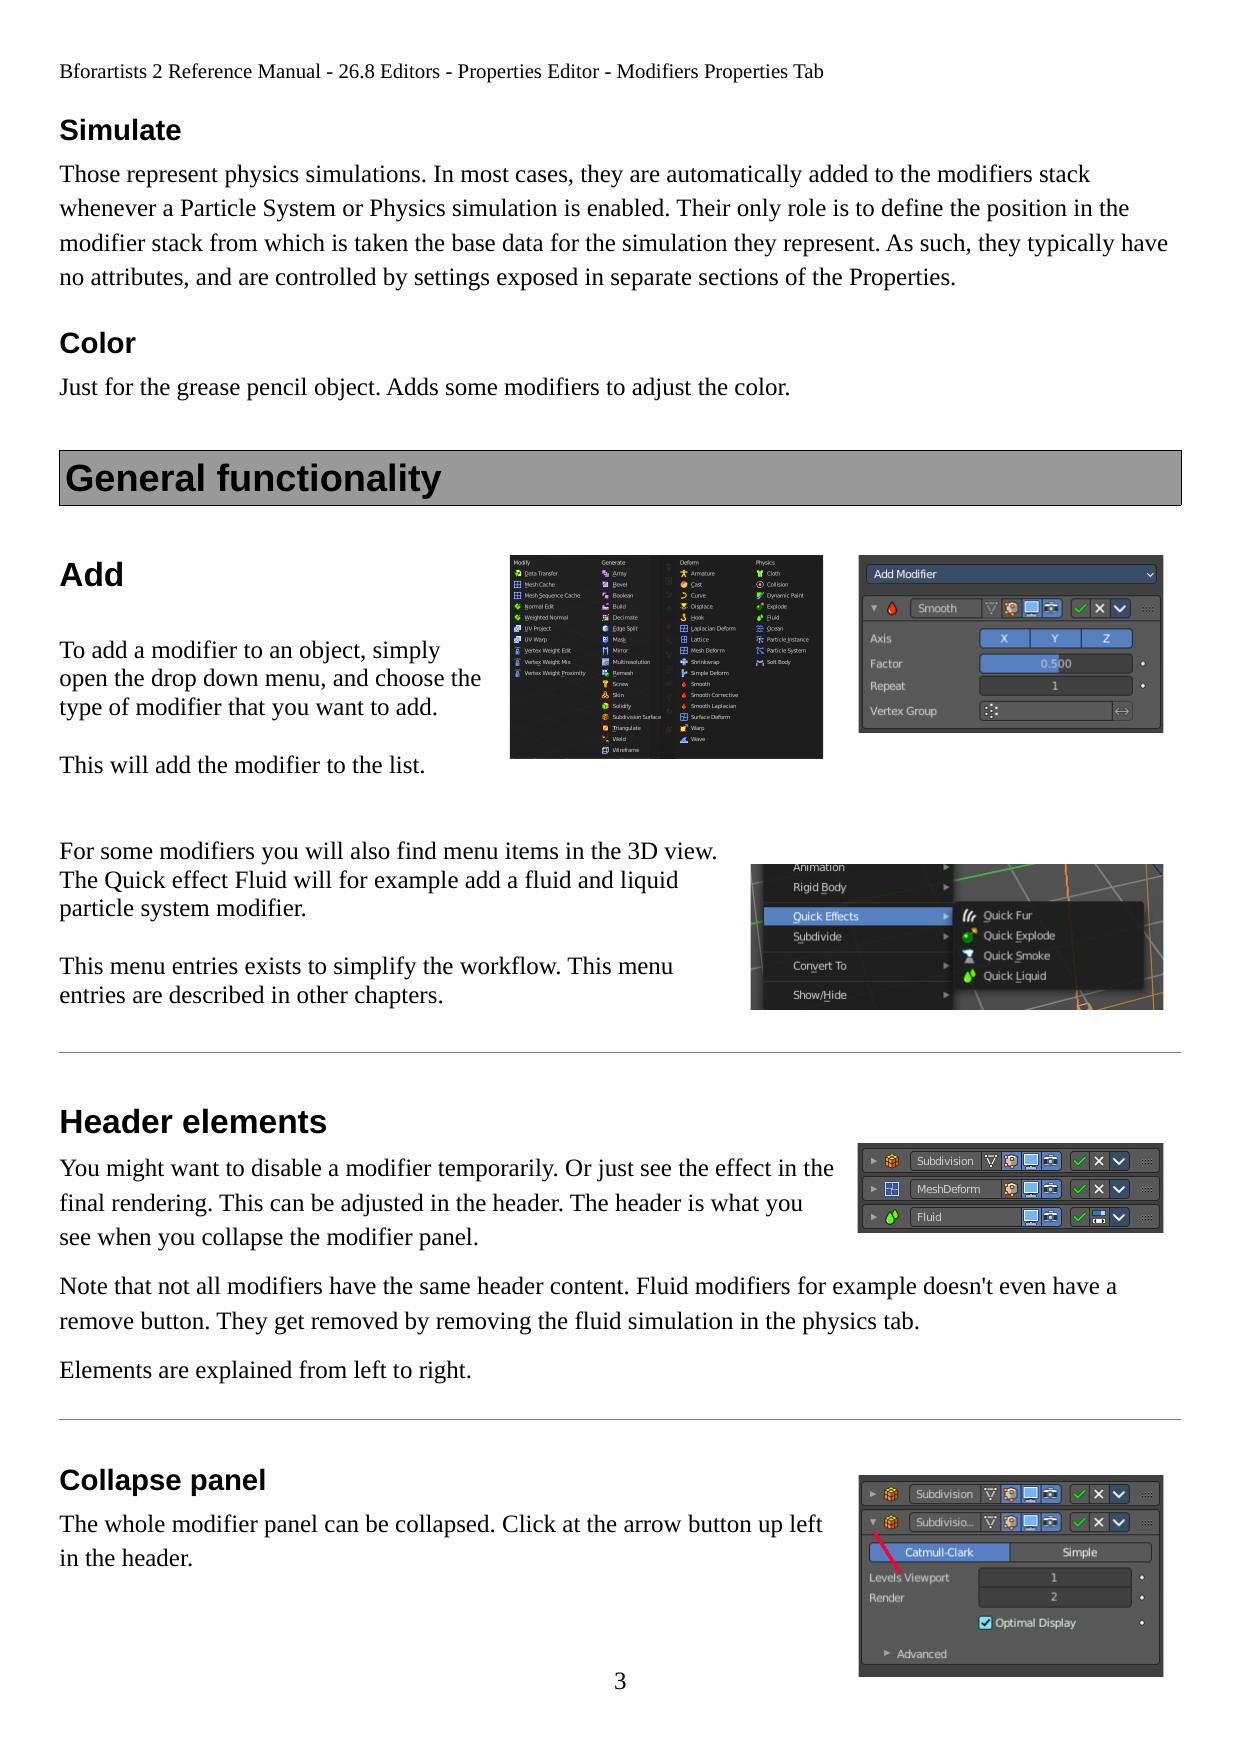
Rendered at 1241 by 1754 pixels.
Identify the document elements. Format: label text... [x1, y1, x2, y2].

subtitle Add [59, 555, 509, 593]
picture [857, 1143, 1164, 1233]
text You might want to disable a modifier temporarily. Or just see the effect in the final rendering. This can be adjusted in the header. The header is what you see when you collapse the modifier panel. [59, 1153, 1181, 1251]
text This menu entries exists to simplify the workflow. This menu entries are described in other chapters. [59, 951, 750, 1008]
text This will add the modifier to the list. [59, 750, 1181, 778]
subtitle Collapse panel [59, 1463, 1181, 1497]
subtitle Simulate [59, 113, 1181, 146]
subtitle Header elements [59, 1102, 1181, 1141]
text Just for the grease pencil object. Adds some modifiers to adjust the color. [59, 372, 1181, 401]
text Elements are explained from left to right. [59, 1355, 1181, 1384]
picture [509, 555, 824, 759]
text [824, 635, 858, 721]
table_header General functionality [60, 451, 1181, 505]
text The whole modifier panel can be collapsed. Click at the arrow button up left in the header. [59, 1509, 858, 1572]
text Note that not all modifiers have the same header content. Fluid modifiers for example doesn't even have a remove button. They get removed by removing the fluid simulation in the physics tab. [59, 1271, 1181, 1335]
subtitle [1164, 555, 1181, 593]
picture [858, 1475, 1164, 1677]
text Those represent physics simulations. In most cases, they are automatically added to the modifiers stack whenever a Particle System or Physics simulation is enabled. Their only role is to define the position in the modifier stack from which is taken the base data for the simulation they represent. As such, they typically have no attributes, and are controlled by settings exposed in separate sections of the Properties. [59, 159, 1181, 291]
subtitle Color [59, 326, 1181, 360]
picture [858, 555, 1164, 733]
picture [750, 864, 1164, 1010]
text For some modifiers you will also find menu items in the 3D view. The Quick effect Fluid will for example add a fluid and liquid particle system modifier. [59, 836, 1181, 922]
subtitle [824, 555, 858, 593]
text To add a modifier to an object, simply open the drop down menu, and choose the type of modifier that you want to add. [59, 635, 509, 721]
